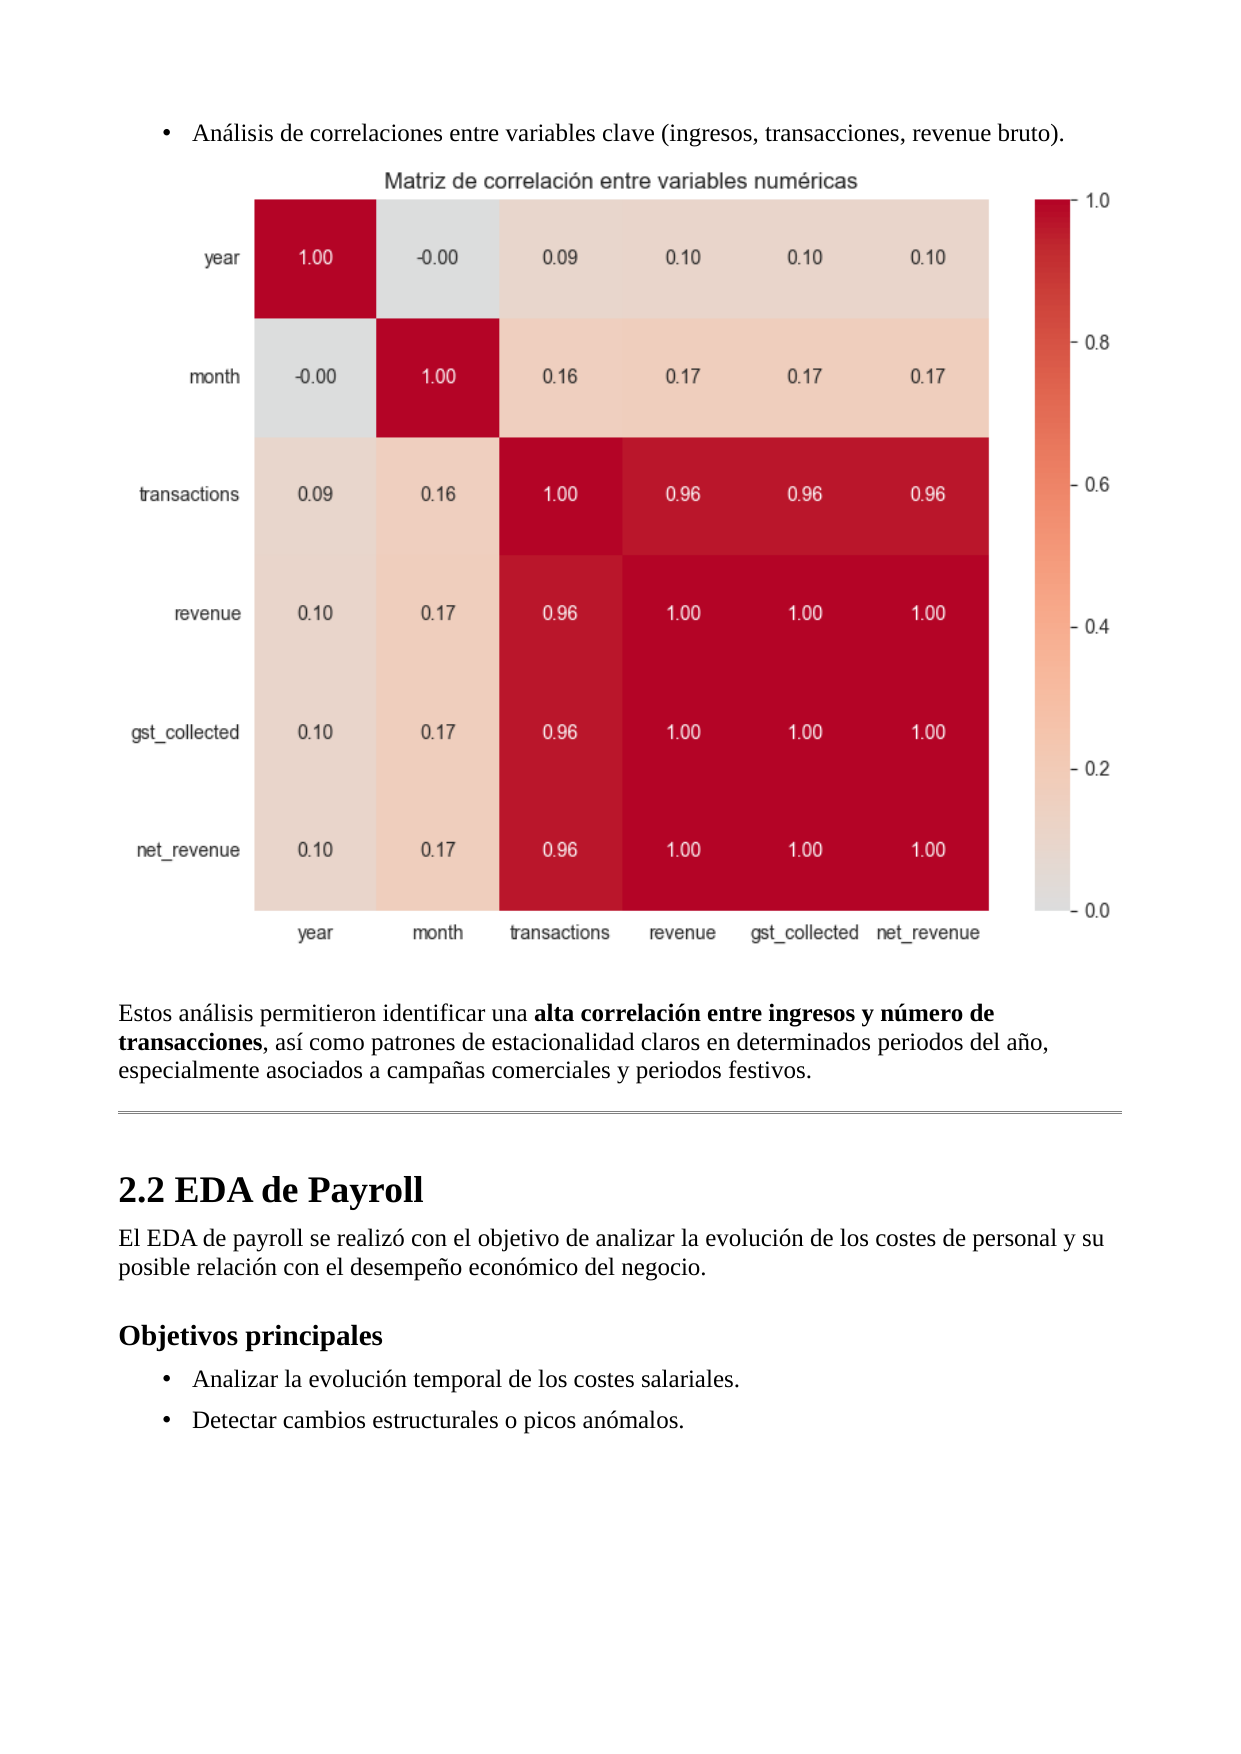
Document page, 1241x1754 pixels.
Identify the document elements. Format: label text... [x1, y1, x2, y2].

list Detectar cambios estructurales o picos anómalos. [162, 1406, 1122, 1434]
list Analizar la evolución temporal de los costes salariales. [162, 1364, 1122, 1393]
text El EDA de payroll se realizó con el objetivo de analizar la evolución de los costes de personal y su posible relación con el desempeño económico del negocio. [118, 1223, 1122, 1281]
subtitle 2.2 EDA de Payroll [118, 1168, 1122, 1211]
subtitle Objetivos principales [118, 1318, 1122, 1352]
picture [118, 159, 1123, 957]
list Análisis de correlaciones entre variables clave (ingresos, transacciones, revenue bruto). [162, 118, 1122, 147]
text Estos análisis permitieron identificar una alta correlación entre ingresos y número de transacciones, así como patrones de estacionalidad claros en determinados periodos del año, especialmente asociados a campañas comerciales y periodos festivos. [118, 998, 1122, 1084]
